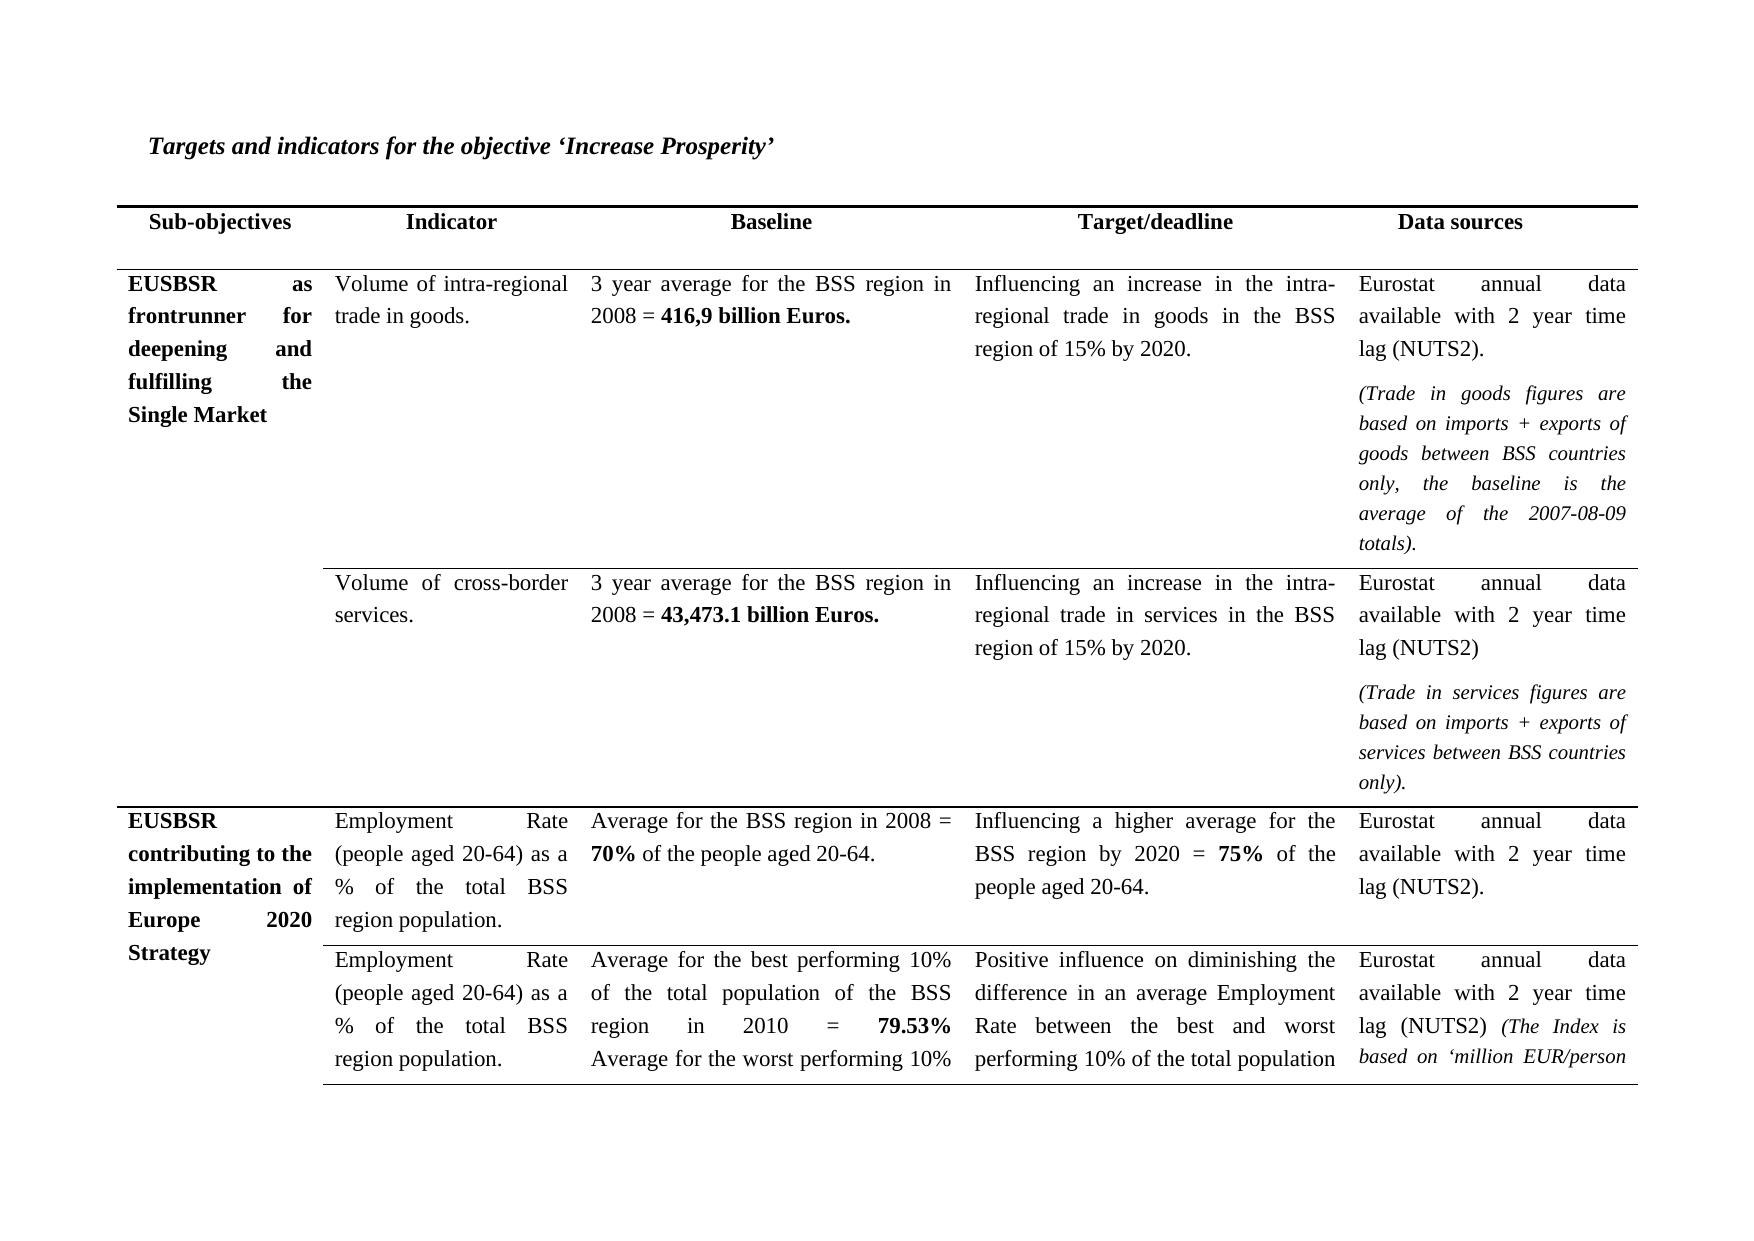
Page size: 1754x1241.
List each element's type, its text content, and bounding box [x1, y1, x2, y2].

table_cell Influencing a higher average for the BSS region by 2020 = 75% of the people aged 20-64. [963, 808, 1347, 945]
table_header Sub-objectives [117, 208, 323, 269]
table_cell Eurostat annual data available with 2 year time lag (NUTS2). [1347, 808, 1637, 945]
table_header Indicator [323, 208, 579, 269]
table_header Target/deadline [963, 208, 1347, 269]
table_cell Eurostat annual data available with 2 year time lag (NUTS2) (Trade in services figures are based on imports + exports of services between BSS countries only). [1347, 569, 1637, 806]
table_header Data sources [1347, 208, 1637, 269]
table_cell Eurostat annual data available with 2 year time lag (NUTS2) (The Index is based on ‘million EUR/person [1347, 946, 1637, 1084]
table_cell Average for the best performing 10% of the total population of the BSS region in 2010 = 79.53% Average for the worst performing 10% [579, 946, 963, 1084]
table_cell 3 year average for the BSS region in 2008 = 416,9 billion Euros. [579, 270, 963, 567]
table_cell Average for the BSS region in 2008 = 70% of the people aged 20-64. [579, 808, 963, 945]
table_cell Eurostat annual data available with 2 year time lag (NUTS2). (Trade in goods figures are based on imports + exports of goods between BSS countries only, the baseline is the average of the 2007-08-09 totals). [1347, 270, 1637, 567]
table_cell Employment Rate (people aged 20-64) as a % of the total BSS region population. [323, 946, 579, 1084]
table_cell Employment Rate (people aged 20-64) as a % of the total BSS region population. [323, 808, 579, 945]
table_header Baseline [579, 208, 963, 269]
table_cell Influencing an increase in the intra-regional trade in goods in the BSS region of 15% by 2020. [963, 270, 1347, 567]
table_cell EUSBSR contributing to the implementation of Europe 2020 Strategy [117, 808, 323, 1084]
table_cell 3 year average for the BSS region in 2008 = 43,473.1 billion Euros. [579, 569, 963, 806]
table_cell EUSBSR as frontrunner for deepening and fulfilling the Single Market [117, 270, 323, 806]
subtitle Targets and indicators for the objective ‘Increase Prosperity’ [148, 131, 1606, 160]
table_cell Positive influence on diminishing the difference in an average Employment Rate between the best and worst performing 10% of the total population [963, 946, 1347, 1084]
table_cell Volume of cross-border services. [323, 569, 579, 806]
table_cell Volume of intra-regional trade in goods. [323, 270, 579, 567]
table_cell Influencing an increase in the intra-regional trade in services in the BSS region of 15% by 2020. [963, 569, 1347, 806]
